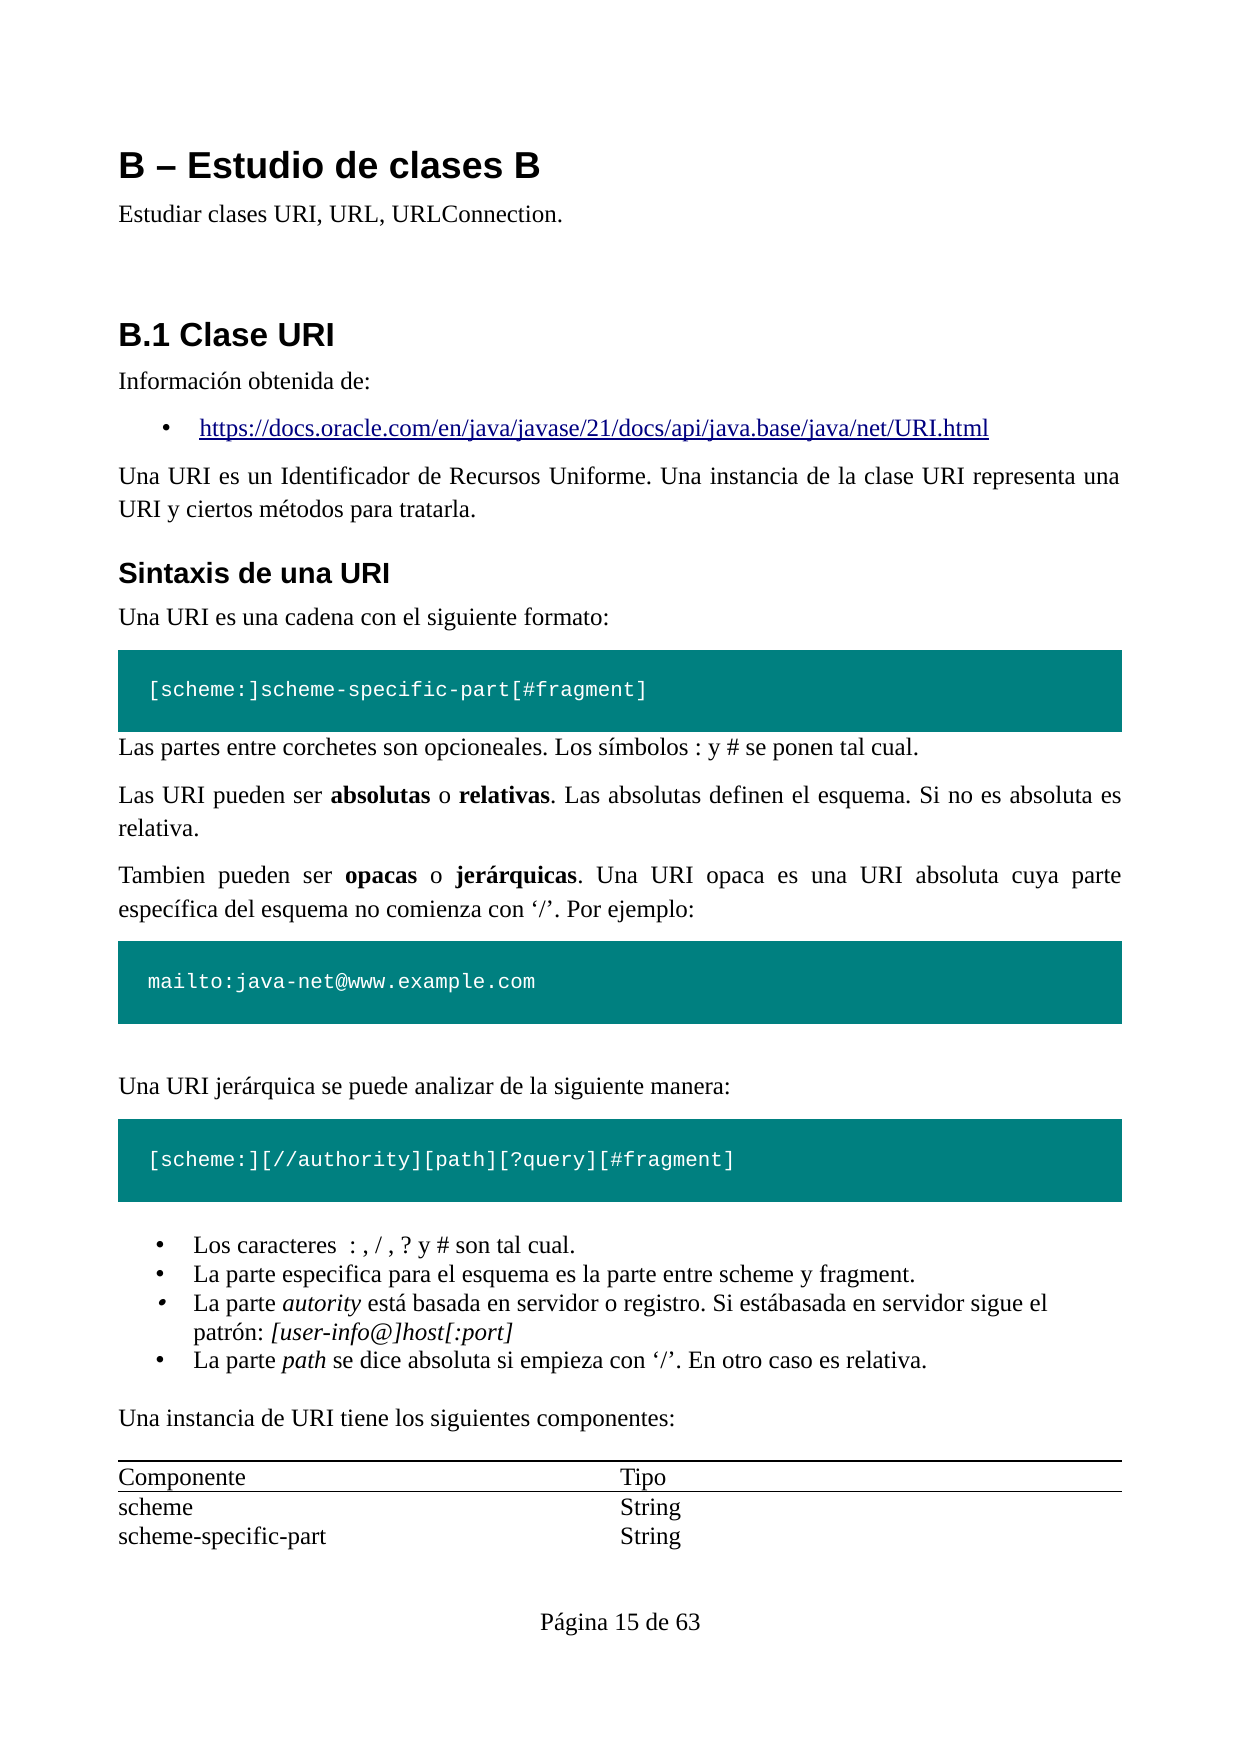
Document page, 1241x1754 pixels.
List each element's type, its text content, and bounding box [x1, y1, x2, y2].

text Información obtenida de: [118, 366, 1122, 394]
text Una URI es un Identificador de Recursos Uniforme. Una instancia de la clase URI representa una URI y ciertos métodos para tratarla. [118, 461, 1122, 523]
list https://docs.oracle.com/en/java/javase/21/docs/api/java.base/java/net/URI.html [162, 413, 1122, 442]
table_cell String [620, 1492, 1122, 1521]
text mailto:java-net@www.example.com [118, 941, 1122, 1024]
text Una URI es una cadena con el siguiente formato: [118, 602, 1122, 631]
list La parte autority está basada en servidor o registro. Si estábasada en servidor sigue el patrón: [user-info@]host[:port] [156, 1288, 1122, 1345]
text Las URI pueden ser absolutas o relativas. Las absolutas definen el esquema. Si no es absoluta es relativa. [118, 780, 1122, 842]
table_cell scheme [118, 1492, 620, 1521]
text Estudiar clases URI, URL, URLConnection. [118, 199, 1122, 227]
text [scheme:][//authority][path][?query][#fragment] [118, 1119, 1122, 1202]
text Tambien pueden ser opacas o jerárquicas. Una URI opaca es una URI absoluta cuya parte específica del esquema no comienza con ‘/’. Por ejemplo: [118, 861, 1122, 922]
text [scheme:]scheme-specific-part[#fragment] [118, 650, 1122, 732]
subtitle Sintaxis de una URI [118, 556, 1122, 590]
table_cell scheme-specific-part [118, 1521, 620, 1550]
list Los caracteres : , / , ? y # son tal cual. [156, 1230, 1122, 1259]
list La parte especifica para el esquema es la parte entre scheme y fragment. [156, 1259, 1122, 1288]
table_header Componente [118, 1462, 620, 1491]
text Una instancia de URI tiene los siguientes componentes: [118, 1403, 1122, 1432]
text Las partes entre corchetes son opcioneales. Los símbolos : y # se ponen tal cual. [118, 732, 1122, 761]
list La parte path se dice absoluta si empieza con ‘/’. En otro caso es relativa. [156, 1345, 1122, 1374]
text Una URI jerárquica se puede analizar de la siguiente manera: [118, 1071, 1122, 1100]
table_cell String [620, 1521, 1122, 1550]
subtitle B.1 Clase URI [118, 315, 1122, 353]
table_header Tipo [620, 1462, 1122, 1491]
subtitle B – Estudio de clases B [118, 143, 1122, 186]
